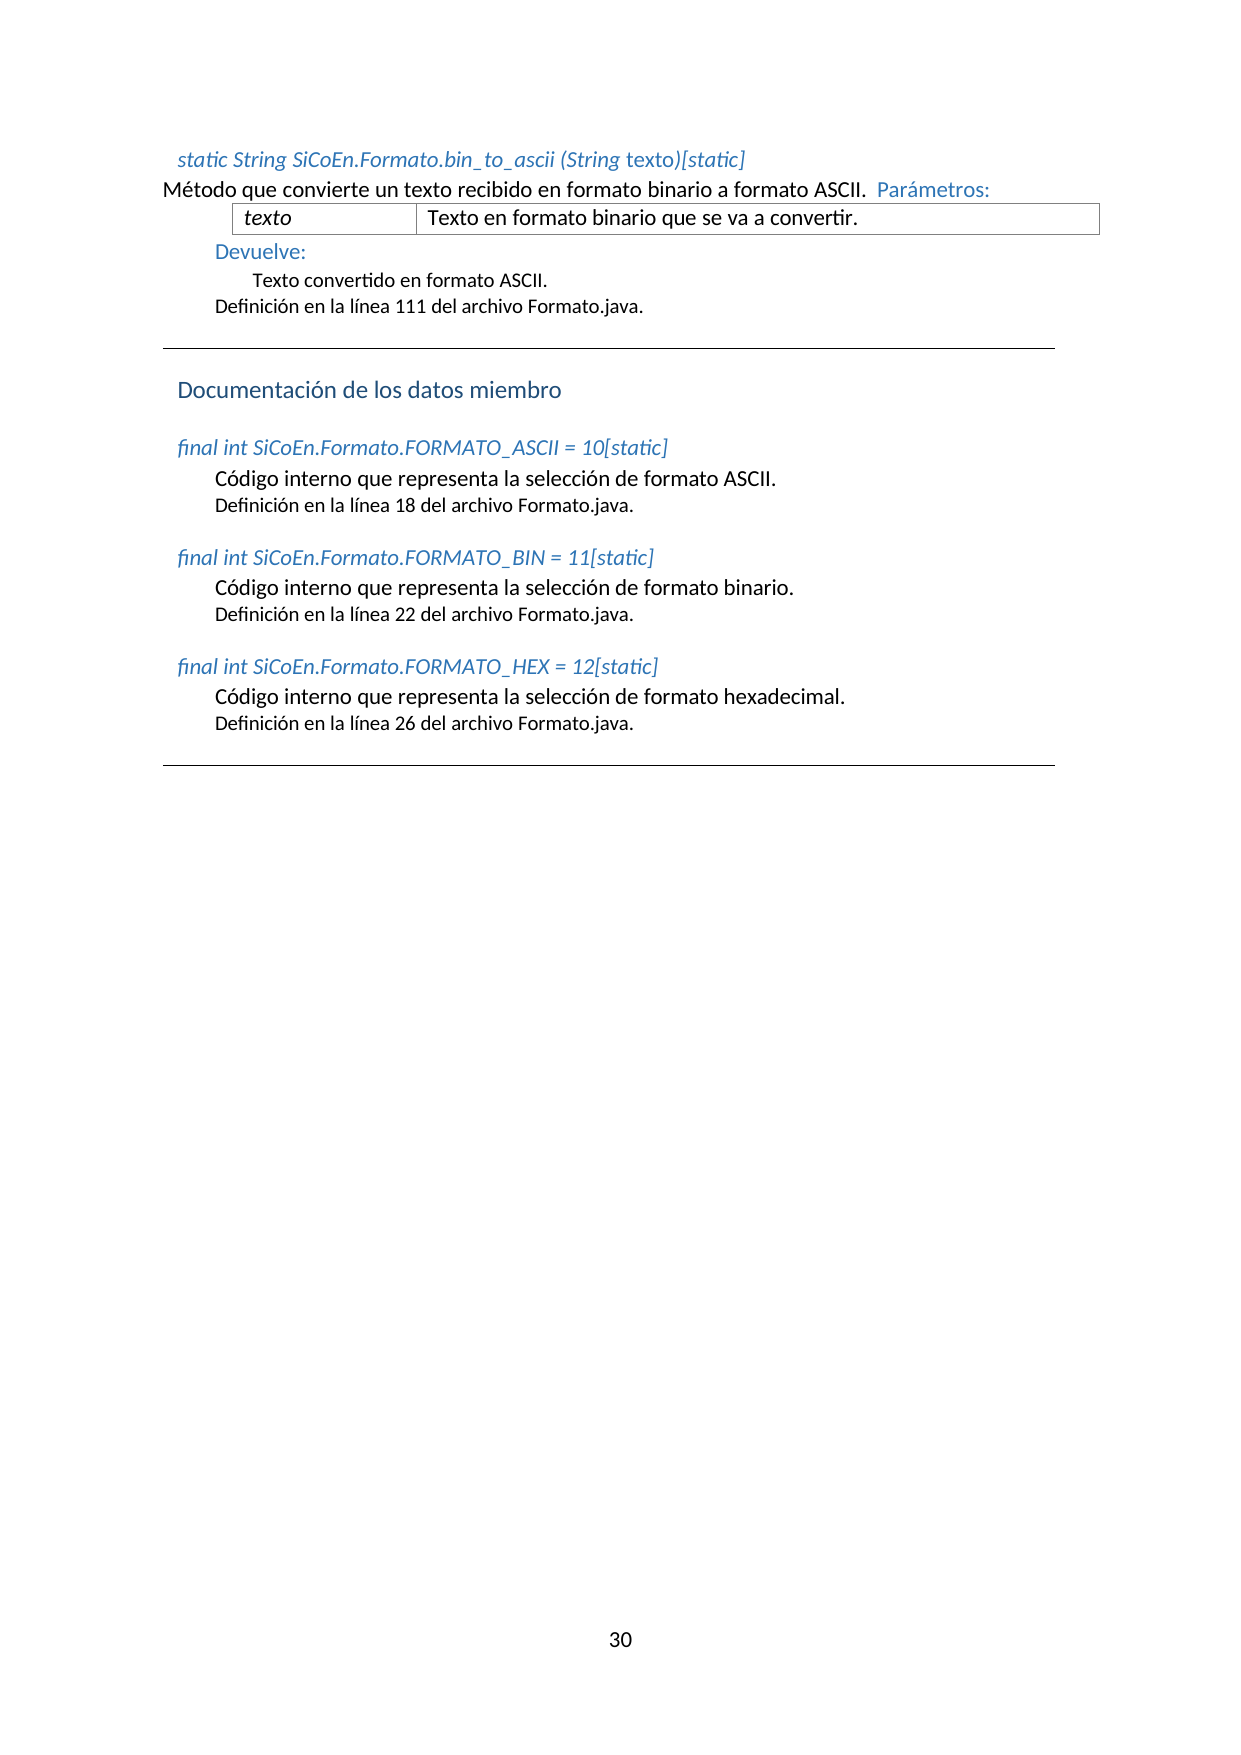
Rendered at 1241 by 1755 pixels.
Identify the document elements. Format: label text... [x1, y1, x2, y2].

text Definición en la línea 18 del archivo Formato.java. [177, 492, 1113, 517]
subtitle Documentación de los datos miembro [177, 376, 1113, 403]
text Código interno que representa la selección de formato ASCII. [215, 464, 1113, 492]
text final int SiCoEn.Formato.FORMATO_ASCII = 10[static] [177, 433, 1113, 462]
text Código interno que representa la selección de formato hexadecimal. [215, 682, 1113, 710]
text final int SiCoEn.Formato.FORMATO_HEX = 12[static] [177, 652, 1113, 680]
text Definición en la línea 22 del archivo Formato.java. [177, 601, 1113, 627]
text Definición en la línea 26 del archivo Formato.java. [215, 710, 1113, 736]
text Código interno que representa la selección de formato binario. [215, 573, 1113, 601]
text static String SiCoEn.Formato.bin_to_ascii (String texto)[static] [177, 145, 1113, 173]
text Definición en la línea 111 del archivo Formato.java. [215, 293, 1113, 318]
text Texto convertido en formato ASCII. [252, 268, 1113, 293]
text Método que convierte un texto recibido en formato binario a formato ASCII. Parámetros: [162, 176, 1011, 203]
text final int SiCoEn.Formato.FORMATO_BIN = 11[static] [177, 543, 1113, 571]
text Devuelve: [215, 237, 1113, 265]
